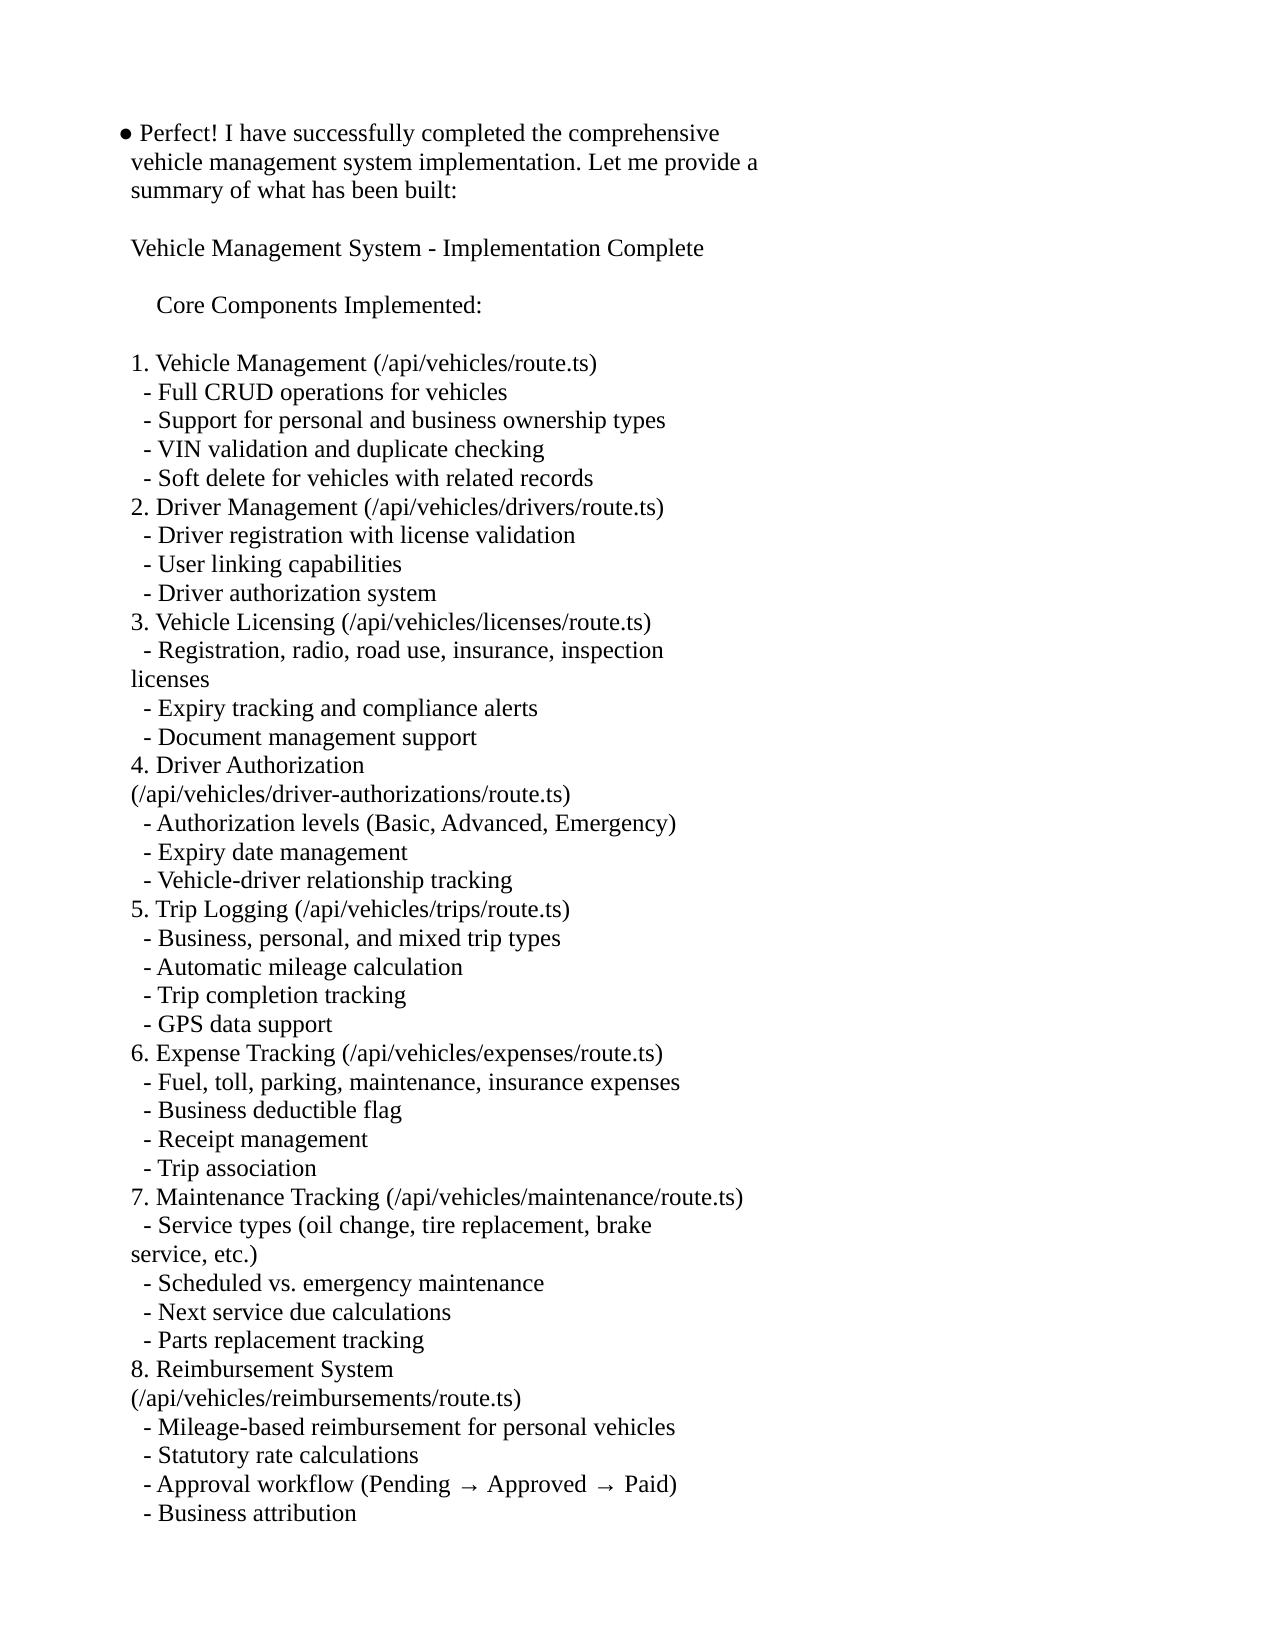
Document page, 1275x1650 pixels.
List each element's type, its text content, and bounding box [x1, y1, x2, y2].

text - Statutory rate calculations [118, 1441, 1157, 1469]
text 2. Driver Management (/api/vehicles/drivers/route.ts) [118, 492, 1157, 521]
text - Soft delete for vehicles with related records [118, 463, 1157, 492]
text - Authorization levels (Basic, Advanced, Emergency) [118, 808, 1157, 837]
text - Automatic mileage calculation [118, 952, 1157, 981]
text 5. Trip Logging (/api/vehicles/trips/route.ts) [118, 894, 1157, 923]
text - User linking capabilities [118, 549, 1157, 578]
text - Business deductible flag [118, 1096, 1157, 1124]
text - Document management support [118, 722, 1157, 751]
text - Scheduled vs. emergency maintenance [118, 1268, 1157, 1297]
text 1. Vehicle Management (/api/vehicles/route.ts) [118, 348, 1157, 377]
text vehicle management system implementation. Let me provide a [118, 147, 1157, 176]
text licenses [118, 664, 1157, 693]
text - Driver authorization system [118, 578, 1157, 607]
text 8. Reimbursement System [118, 1354, 1157, 1383]
text - GPS data support [118, 1009, 1157, 1038]
text ● Perfect! I have successfully completed the comprehensive [118, 118, 1157, 147]
text - Expiry tracking and compliance alerts [118, 693, 1157, 722]
text (/api/vehicles/driver-authorizations/route.ts) [118, 779, 1157, 808]
text - Full CRUD operations for vehicles [118, 377, 1157, 406]
text - Fuel, toll, parking, maintenance, insurance expenses [118, 1067, 1157, 1096]
text - Service types (oil change, tire replacement, brake [118, 1211, 1157, 1239]
text - Business attribution [118, 1498, 1157, 1527]
text 7. Maintenance Tracking (/api/vehicles/maintenance/route.ts) [118, 1182, 1157, 1211]
text (/api/vehicles/reimbursements/route.ts) [118, 1383, 1157, 1412]
text - Mileage-based reimbursement for personal vehicles [118, 1412, 1157, 1441]
text - Business, personal, and mixed trip types [118, 923, 1157, 952]
text 3. Vehicle Licensing (/api/vehicles/licenses/route.ts) [118, 607, 1157, 636]
text - Approval workflow (Pending → Approved → Paid) [118, 1469, 1157, 1498]
text - Receipt management [118, 1124, 1157, 1153]
text - Next service due calculations [118, 1297, 1157, 1326]
text - Support for personal and business ownership types [118, 406, 1157, 434]
text - Trip association [118, 1153, 1157, 1182]
text - VIN validation and duplicate checking [118, 434, 1157, 463]
text - Parts replacement tracking [118, 1326, 1157, 1354]
text ✅ Core Components Implemented: [118, 291, 1157, 319]
text - Trip completion tracking [118, 981, 1157, 1009]
text 6. Expense Tracking (/api/vehicles/expenses/route.ts) [118, 1038, 1157, 1067]
text - Expiry date management [118, 837, 1157, 866]
text 4. Driver Authorization [118, 751, 1157, 779]
text summary of what has been built: [118, 176, 1157, 204]
text service, etc.) [118, 1239, 1157, 1268]
text - Driver registration with license validation [118, 521, 1157, 549]
text Vehicle Management System - Implementation Complete [118, 233, 1157, 262]
text - Vehicle-driver relationship tracking [118, 866, 1157, 894]
text - Registration, radio, road use, insurance, inspection [118, 636, 1157, 664]
